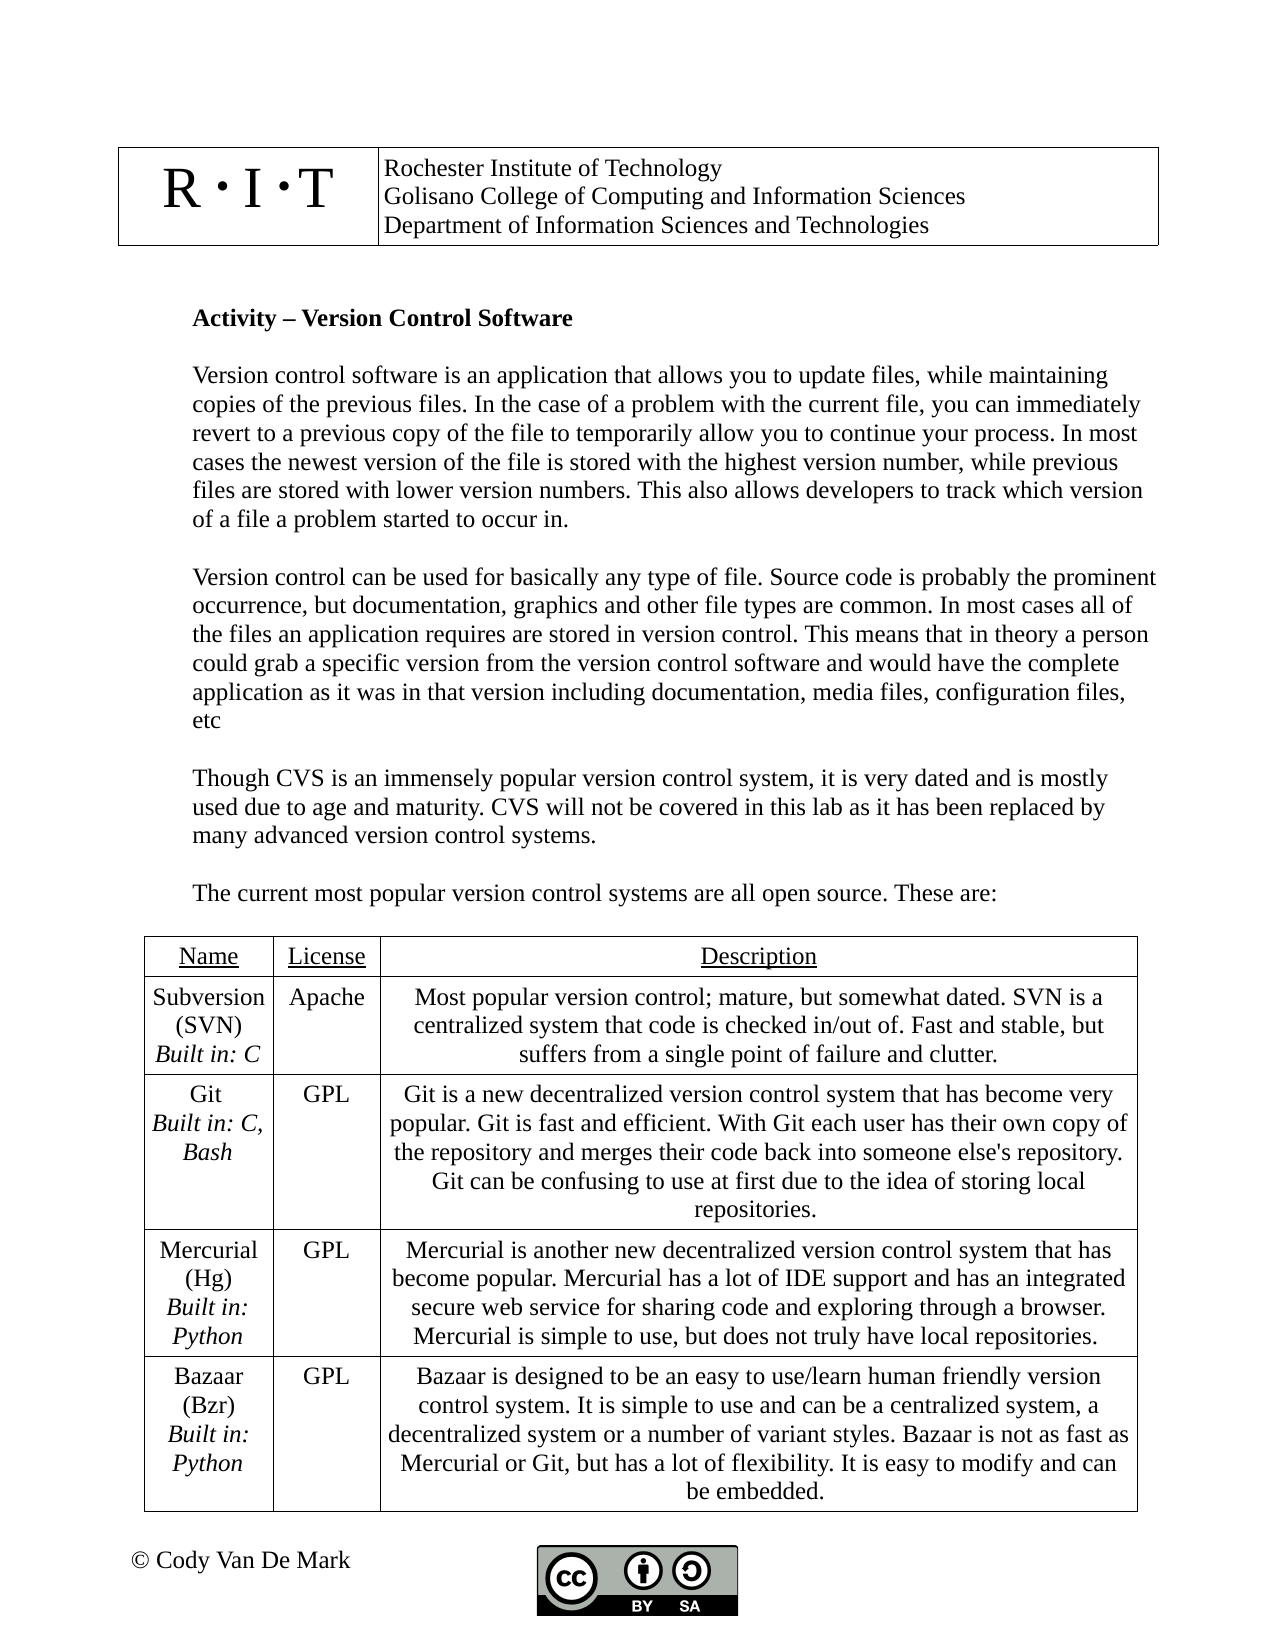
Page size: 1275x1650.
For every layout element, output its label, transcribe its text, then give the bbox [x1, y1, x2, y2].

table_cell Mercurial (Hg) Built in: Python [145, 1230, 273, 1356]
table_header License [274, 937, 380, 976]
table_cell GPL [274, 1357, 380, 1511]
table_cell GPL [274, 1075, 380, 1229]
table_cell Git is a new decentralized version control system that has become very popular. Git is fast and efficient. With Git each user has their own copy of the repository and merges their code back into someone else's repository. Git can be confusing to use at first due to the idea of storing local repositories. [381, 1075, 1137, 1229]
table_header Name [145, 937, 273, 976]
table_cell GPL [274, 1230, 380, 1356]
table_cell Git Built in: C, Bash [145, 1075, 273, 1229]
table_cell Mercurial is another new decentralized version control system that has become popular. Mercurial has a lot of IDE support and has an integrated secure web service for sharing code and exploring through a browser. Mercurial is simple to use, but does not truly have local repositories. [381, 1230, 1137, 1356]
table_cell Bazaar (Bzr) Built in: Python [145, 1357, 273, 1511]
picture [536, 1545, 739, 1616]
table_header Description [381, 937, 1137, 976]
table_cell Apache [274, 977, 380, 1074]
table_cell Most popular version control; mature, but somewhat dated. SVN is a centralized system that code is checked in/out of. Fast and stable, but suffers from a single point of failure and clutter. [381, 977, 1137, 1074]
table_cell Subversion (SVN) Built in: C [145, 977, 273, 1074]
text Activity – Version Control Software Version control software is an application that allows you to update files, while maintaining copies of the previous files. In the case of a problem with the current file, you can immediately revert to a previous copy of the file to temporarily allow you to continue your process. In most cases the newest version of the file is stored with the highest version number, while previous files are stored with lower version numbers. This also allows developers to track which version of a file a problem started to occur in. Version control can be used for basically any type of file. Source code is probably the prominent occurrence, but documentation, graphics and other file types are common. In most cases all of the files an application requires are stored in version control. This means that in theory a person could grab a specific version from the version control software and would have the complete application as it was in that version including documentation, media files, configuration files, etc Though CVS is an immensely popular version control system, it is very dated and is mostly used due to age and maturity. CVS will not be covered in this lab as it has been replaced by many advanced version control systems. The current most popular version control systems are all open source. These are: [118, 303, 1157, 936]
table_cell Bazaar is designed to be an easy to use/learn human friendly version control system. It is simple to use and can be a centralized system, a decentralized system or a number of variant styles. Bazaar is not as fast as Mercurial or Git, but has a lot of flexibility. It is easy to modify and can be embedded. [381, 1357, 1137, 1511]
